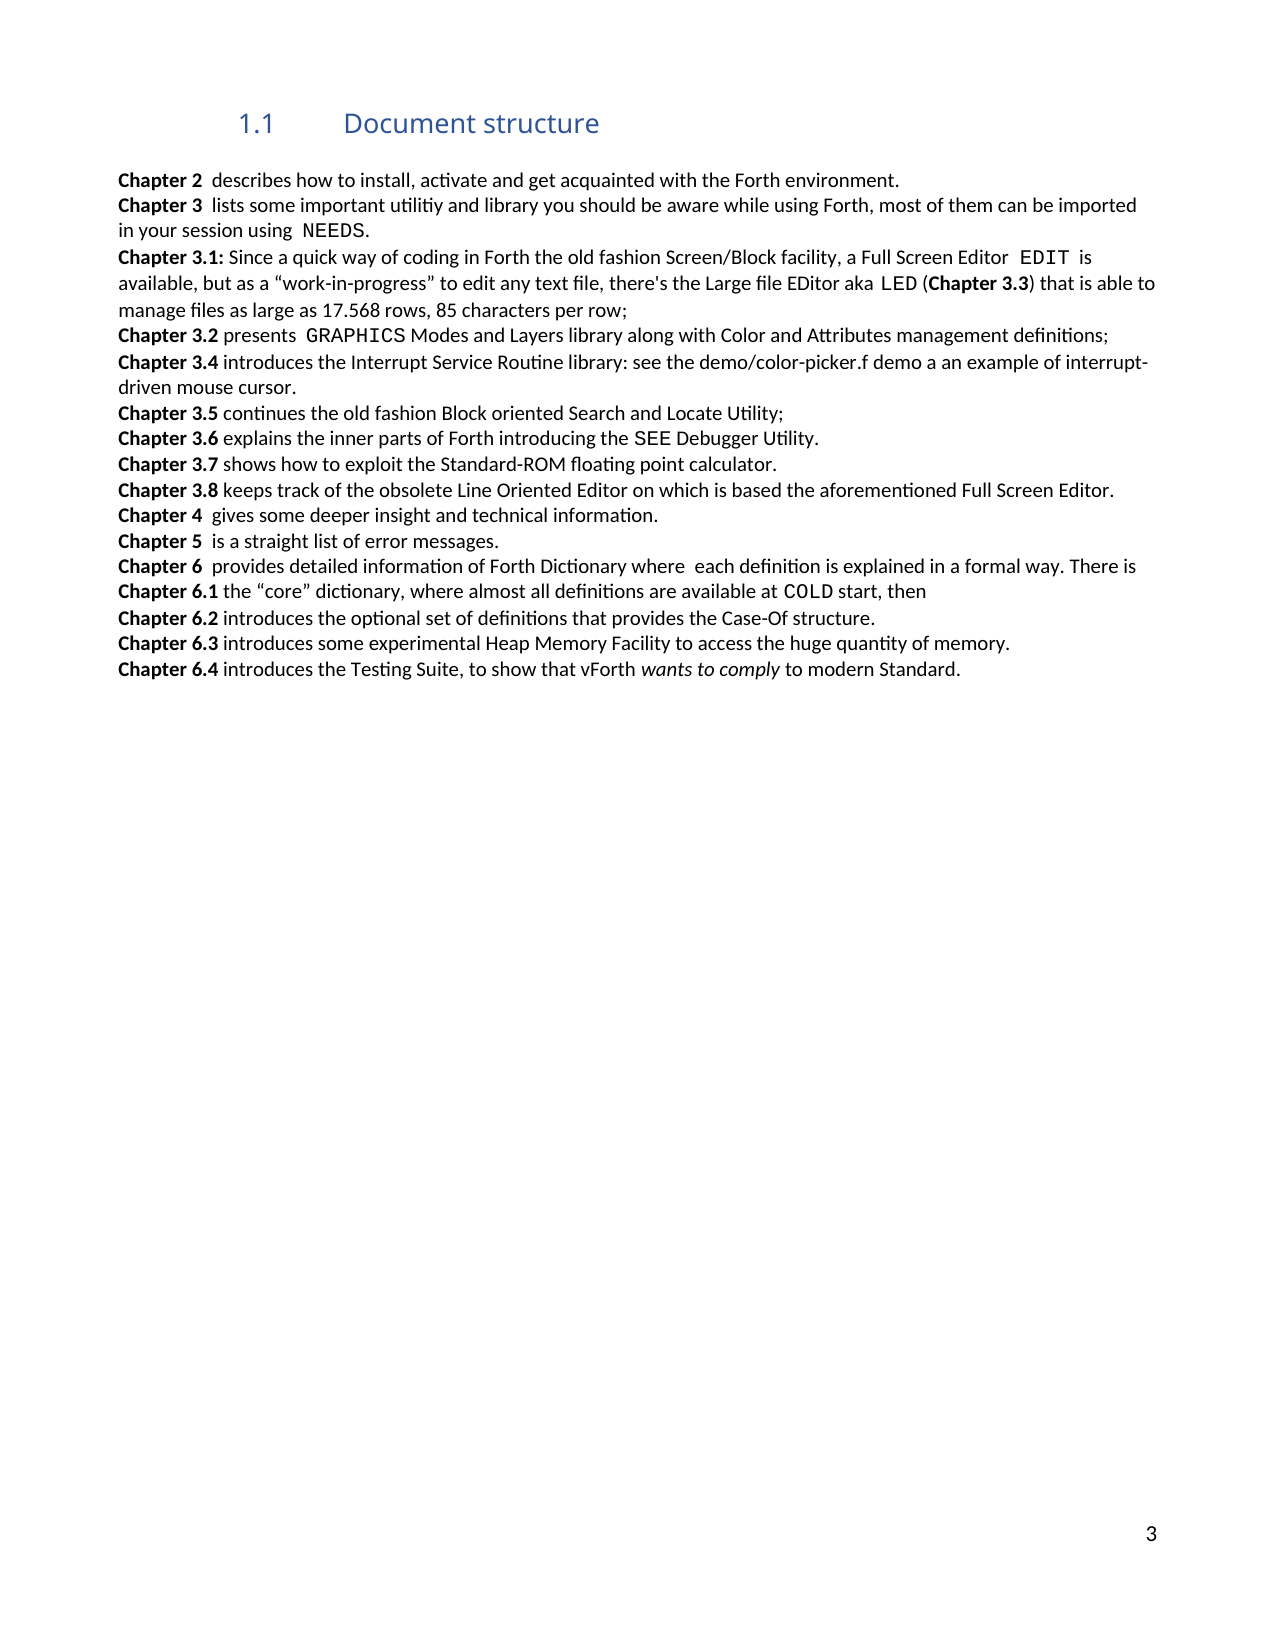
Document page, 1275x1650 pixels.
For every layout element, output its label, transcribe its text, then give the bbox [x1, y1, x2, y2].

subtitle Document structure [231, 104, 1157, 141]
text Chapter 5 is a straight list of error messages. [118, 528, 1157, 553]
text Chapter 3.7 shows how to exploit the Standard-ROM floating point calculator. [118, 452, 1157, 477]
text Chapter 2 describes how to install, activate and get acquainted with the Forth environment. [118, 141, 1157, 192]
text Chapter 6.4 introduces the Testing Suite, to show that vForth wants to comply to modern Standard. [118, 656, 1157, 681]
text Chapter 6.1 the “core” dictionary, where almost all definitions are available at COLD start, then [118, 579, 1157, 605]
text Chapter 6 provides detailed information of Forth Dictionary where each definition is explained in a formal way. There is [118, 553, 1157, 579]
text Chapter 6.3 introduces some experimental Heap Memory Facility to access the huge quantity of memory. [118, 631, 1157, 656]
text Chapter 3 lists some important utilitiy and library you should be aware while using Forth, most of them can be imported in your session using NEEDS. Chapter 3.1: Since a quick way of coding in Forth the old fashion Screen/Block facility, a Full Screen Editor EDIT is available, but as a “work-in-progress” to edit any text file, there's the Large file EDitor aka LED (Chapter 3.3) that is able to manage files as large as 17.568 rows, 85 characters per row; Chapter 3.2 presents GRAPHICS Modes and Layers library along with Color and Attributes management definitions; Chapter 3.4 introduces the Interrupt Service Routine library: see the demo/color-picker.f demo a an example of interrupt-driven mouse cursor. [118, 192, 1157, 400]
text Chapter 3.6 explains the inner parts of Forth introducing the SEE Debugger Utility. [118, 425, 1157, 452]
text Chapter 3.5 continues the old fashion Block oriented Search and Locate Utility; [118, 400, 1157, 425]
text Chapter 6.2 introduces the optional set of definitions that provides the Case-Of structure. [118, 605, 1157, 631]
text Chapter 3.8 keeps track of the obsolete Line Oriented Editor on which is based the aforementioned Full Screen Editor. Chapter 4 gives some deeper insight and technical information. [118, 477, 1157, 528]
